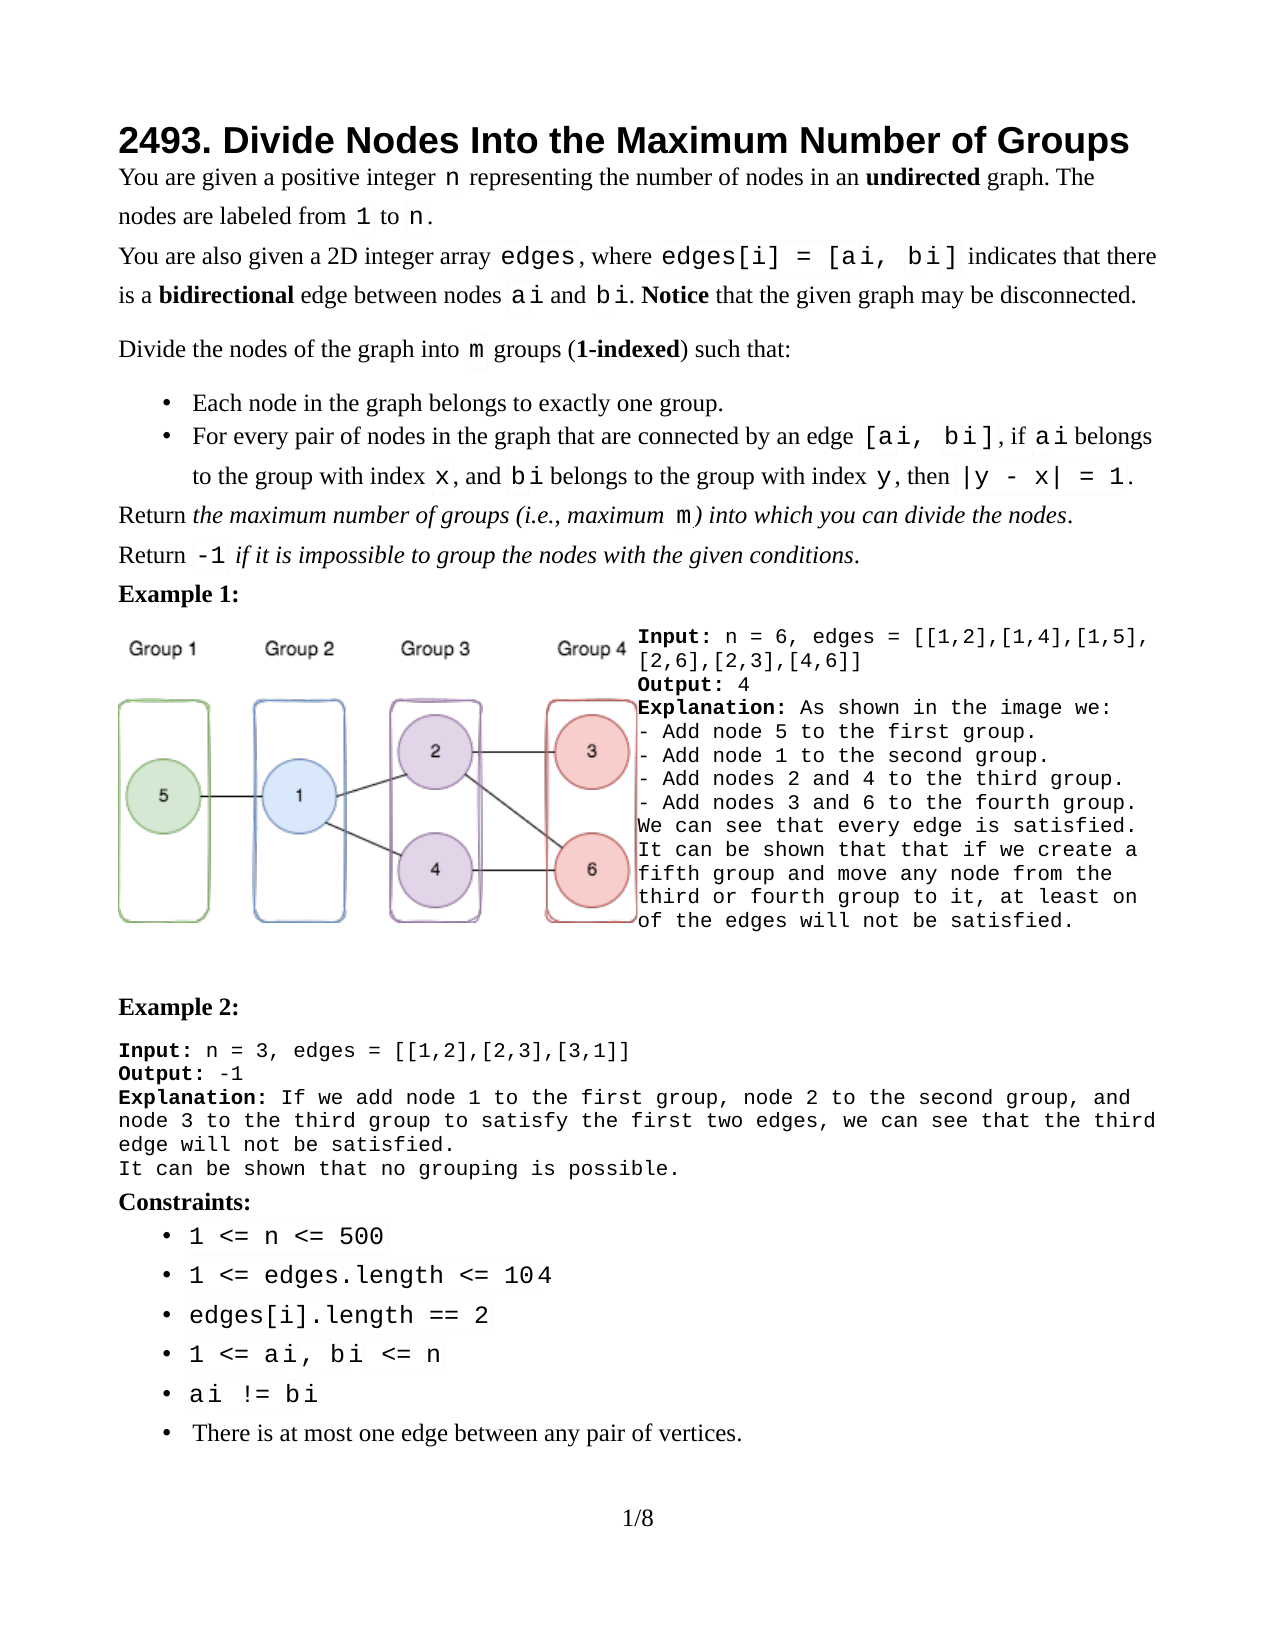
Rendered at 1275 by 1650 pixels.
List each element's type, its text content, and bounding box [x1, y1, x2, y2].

text Explanation: If we add node 1 to the first group, node 2 to the second group, and node 3 to the third group to satisfy the first two edges, we can see that the third edge will not be satisfied. [118, 1087, 1157, 1158]
list ai != bi [162, 1378, 207, 1413]
table_header Input: n = 6, edges = [[1,2],[1,4],[1,5],[2,6],[2,3],[4,6]] Output: 4 Explanation: As shown in the image we: - Add node 5 to the first group. - Add node 1 to the second group. - Add nodes 2 and 4 to the third group. - Add nodes 3 and 6 to the fourth group. We can see that every edge is satisfied. It can be shown that that if we create a fifth group and move any node from the third or fourth group to it, at least on of the edges will not be satisfied. [638, 626, 1157, 992]
text Input: n = 3, edges = [[1,2],[2,3],[3,1]] [118, 1039, 1157, 1063]
text Output: -1 [118, 1063, 1157, 1087]
list ai != bi [304, 1378, 1157, 1413]
table_header [118, 923, 637, 992]
list 1 <= ai, bi <= n [364, 1340, 444, 1373]
text Return the maximum number of groups (i.e., maximum m) into which you can divide the nodes. Return -1 if it is impossible to group the nodes with the given conditions. [118, 500, 1157, 574]
text Example 1: [118, 579, 1157, 607]
list ai != bi [208, 1378, 303, 1413]
text You are also given a 2D integer array edges, where edges[i] = [ai, bi] indicates that there is a bidirectional edge between nodes ai and bi. Notice that the given graph may be disconnected. [118, 240, 1157, 314]
list For every pair of nodes in the graph that are connected by an edge [ai, bi], if ai belongs to the group with index x, and bi belongs to the group with index y, then |y - x| = 1. [162, 421, 1157, 495]
list 1 <= ai, bi <= n [445, 1339, 1157, 1373]
list 1 <= ai, bi <= n [298, 1340, 348, 1373]
text It can be shown that no grouping is possible. [118, 1158, 1157, 1181]
text groups (1-indexed) such that: [488, 334, 1157, 368]
list 1 <= ai, bi <= n [283, 1339, 297, 1373]
list 1 <= ai, bi <= n [349, 1339, 363, 1373]
list [493, 1299, 1157, 1334]
list edges[i].length == 2 [162, 1299, 492, 1334]
list ai != bi [223, 1380, 303, 1413]
list [388, 1221, 1157, 1255]
list 1 <= n <= 500 [162, 1221, 387, 1255]
text m [467, 335, 487, 368]
picture [118, 626, 638, 923]
list 1 <= edges.length <= 104 [538, 1260, 1157, 1294]
text Constraints: [118, 1187, 1157, 1216]
list There is at most one edge between any pair of vertices. [162, 1418, 1157, 1447]
list 1 <= edges.length <= 104 [162, 1260, 537, 1294]
text You are given a positive integer n representing the number of nodes in an undirected graph. The nodes are labeled from 1 to n. [118, 161, 1157, 235]
list 1 <= ai, bi <= n [162, 1339, 282, 1373]
list Each node in the graph belongs to exactly one group. [162, 388, 1157, 417]
text Example 2: [118, 992, 1157, 1021]
subtitle 2493. Divide Nodes Into the Maximum Number of Groups [118, 118, 1157, 161]
text Divide the nodes of the graph into [118, 334, 466, 368]
